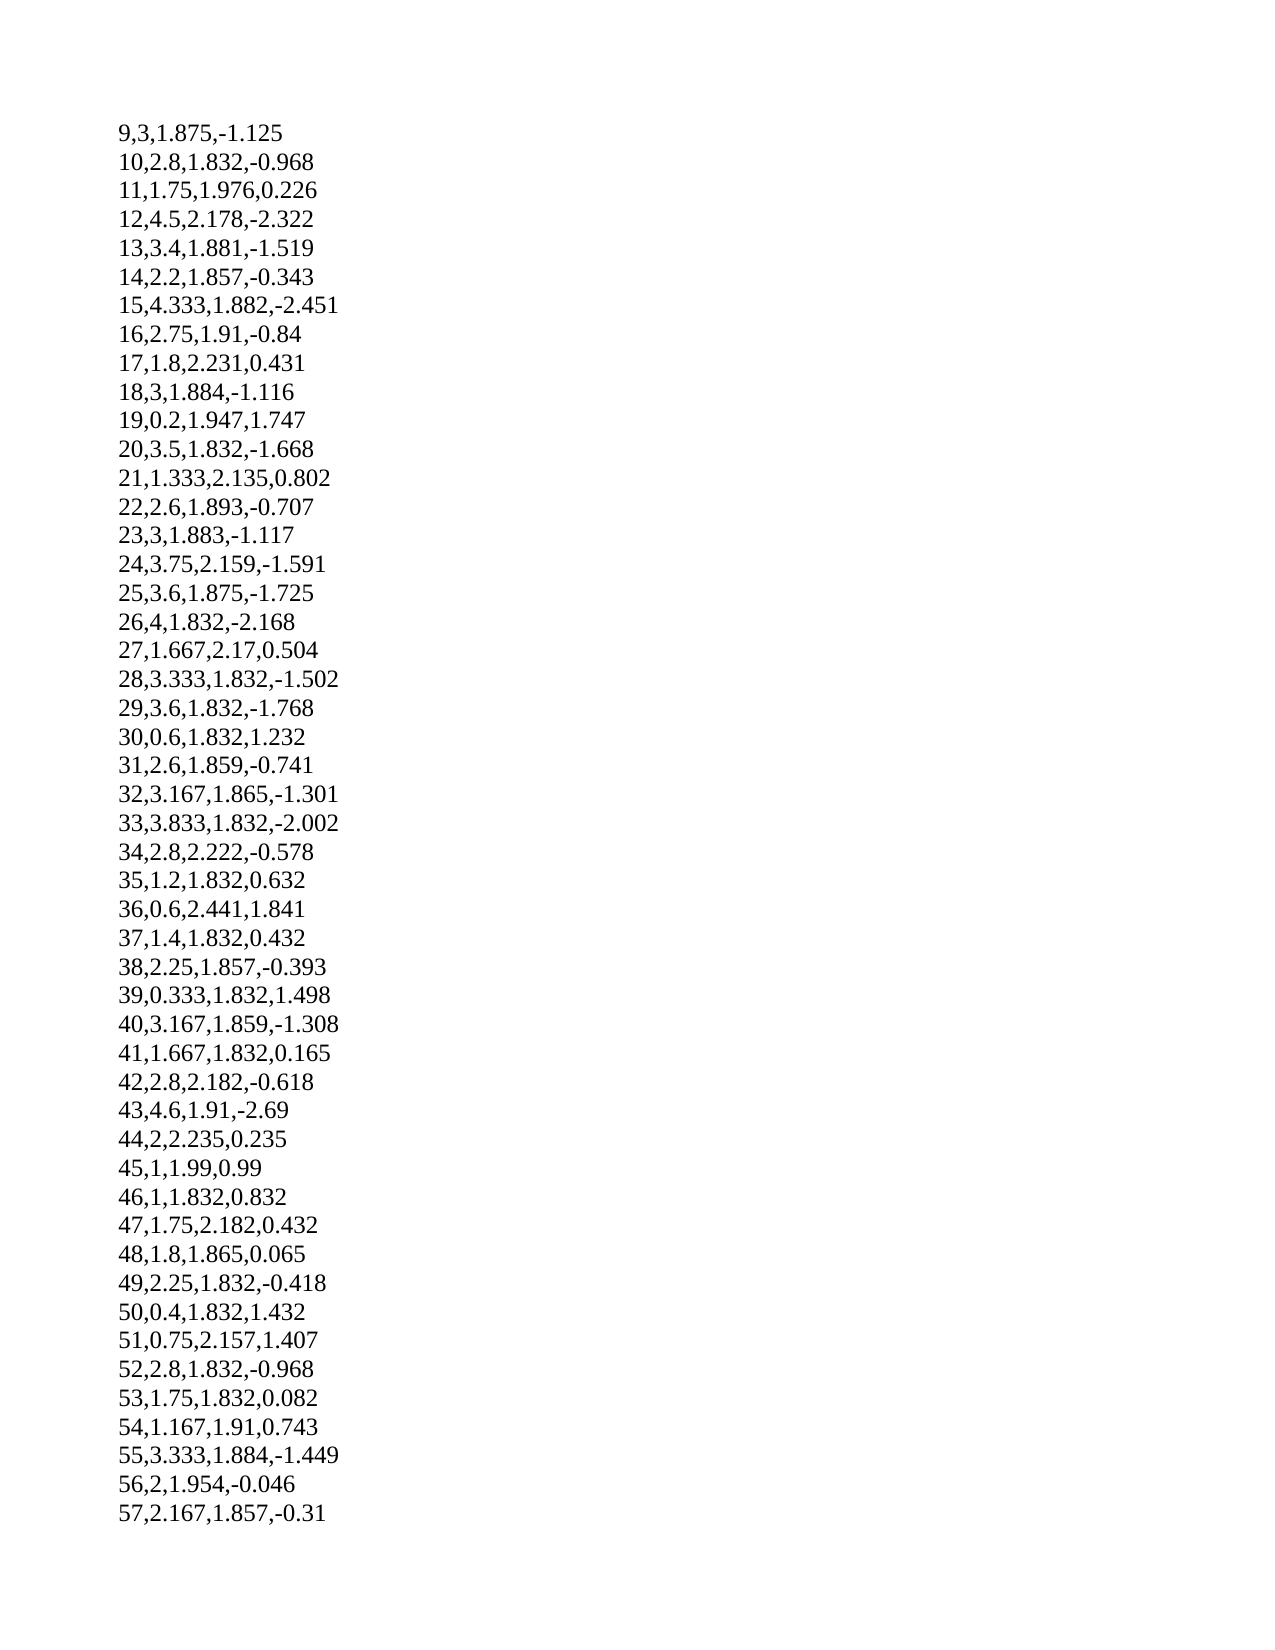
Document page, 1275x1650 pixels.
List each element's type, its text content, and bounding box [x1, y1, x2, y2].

text 51,0.75,2.157,1.407 [118, 1326, 1157, 1354]
text 26,4,1.832,-2.168 [118, 607, 1157, 636]
text 57,2.167,1.857,-0.31 [118, 1498, 1157, 1527]
text 24,3.75,2.159,-1.591 [118, 549, 1157, 578]
text 22,2.6,1.893,-0.707 [118, 492, 1157, 521]
text 53,1.75,1.832,0.082 [118, 1383, 1157, 1412]
text 56,2,1.954,-0.046 [118, 1469, 1157, 1498]
text 54,1.167,1.91,0.743 [118, 1412, 1157, 1441]
text 52,2.8,1.832,-0.968 [118, 1354, 1157, 1383]
text 16,2.75,1.91,-0.84 [118, 319, 1157, 348]
text 13,3.4,1.881,-1.519 [118, 233, 1157, 262]
text 36,0.6,2.441,1.841 [118, 894, 1157, 923]
text 29,3.6,1.832,-1.768 [118, 693, 1157, 722]
text 44,2,2.235,0.235 [118, 1124, 1157, 1153]
text 10,2.8,1.832,-0.968 [118, 147, 1157, 176]
text 47,1.75,2.182,0.432 [118, 1211, 1157, 1239]
text 35,1.2,1.832,0.632 [118, 866, 1157, 894]
text 34,2.8,2.222,-0.578 [118, 837, 1157, 866]
text 46,1,1.832,0.832 [118, 1182, 1157, 1211]
text 50,0.4,1.832,1.432 [118, 1297, 1157, 1326]
text 20,3.5,1.832,-1.668 [118, 434, 1157, 463]
text 32,3.167,1.865,-1.301 [118, 779, 1157, 808]
text 38,2.25,1.857,-0.393 [118, 952, 1157, 981]
text 43,4.6,1.91,-2.69 [118, 1096, 1157, 1124]
text 48,1.8,1.865,0.065 [118, 1239, 1157, 1268]
text 39,0.333,1.832,1.498 [118, 981, 1157, 1009]
text 15,4.333,1.882,-2.451 [118, 291, 1157, 319]
text 55,3.333,1.884,-1.449 [118, 1441, 1157, 1469]
text 30,0.6,1.832,1.232 [118, 722, 1157, 751]
text 49,2.25,1.832,-0.418 [118, 1268, 1157, 1297]
text 31,2.6,1.859,-0.741 [118, 751, 1157, 779]
text 18,3,1.884,-1.116 [118, 377, 1157, 406]
text 11,1.75,1.976,0.226 [118, 176, 1157, 204]
text 33,3.833,1.832,-2.002 [118, 808, 1157, 837]
text 19,0.2,1.947,1.747 [118, 406, 1157, 434]
text 37,1.4,1.832,0.432 [118, 923, 1157, 952]
text 42,2.8,2.182,-0.618 [118, 1067, 1157, 1096]
text 28,3.333,1.832,-1.502 [118, 664, 1157, 693]
text 12,4.5,2.178,-2.322 [118, 204, 1157, 233]
text 23,3,1.883,-1.117 [118, 521, 1157, 549]
text 27,1.667,2.17,0.504 [118, 636, 1157, 664]
text 21,1.333,2.135,0.802 [118, 463, 1157, 492]
text 9,3,1.875,-1.125 [118, 118, 1157, 147]
text 25,3.6,1.875,-1.725 [118, 578, 1157, 607]
text 45,1,1.99,0.99 [118, 1153, 1157, 1182]
text 40,3.167,1.859,-1.308 [118, 1009, 1157, 1038]
text 41,1.667,1.832,0.165 [118, 1038, 1157, 1067]
text 14,2.2,1.857,-0.343 [118, 262, 1157, 291]
text 17,1.8,2.231,0.431 [118, 348, 1157, 377]
